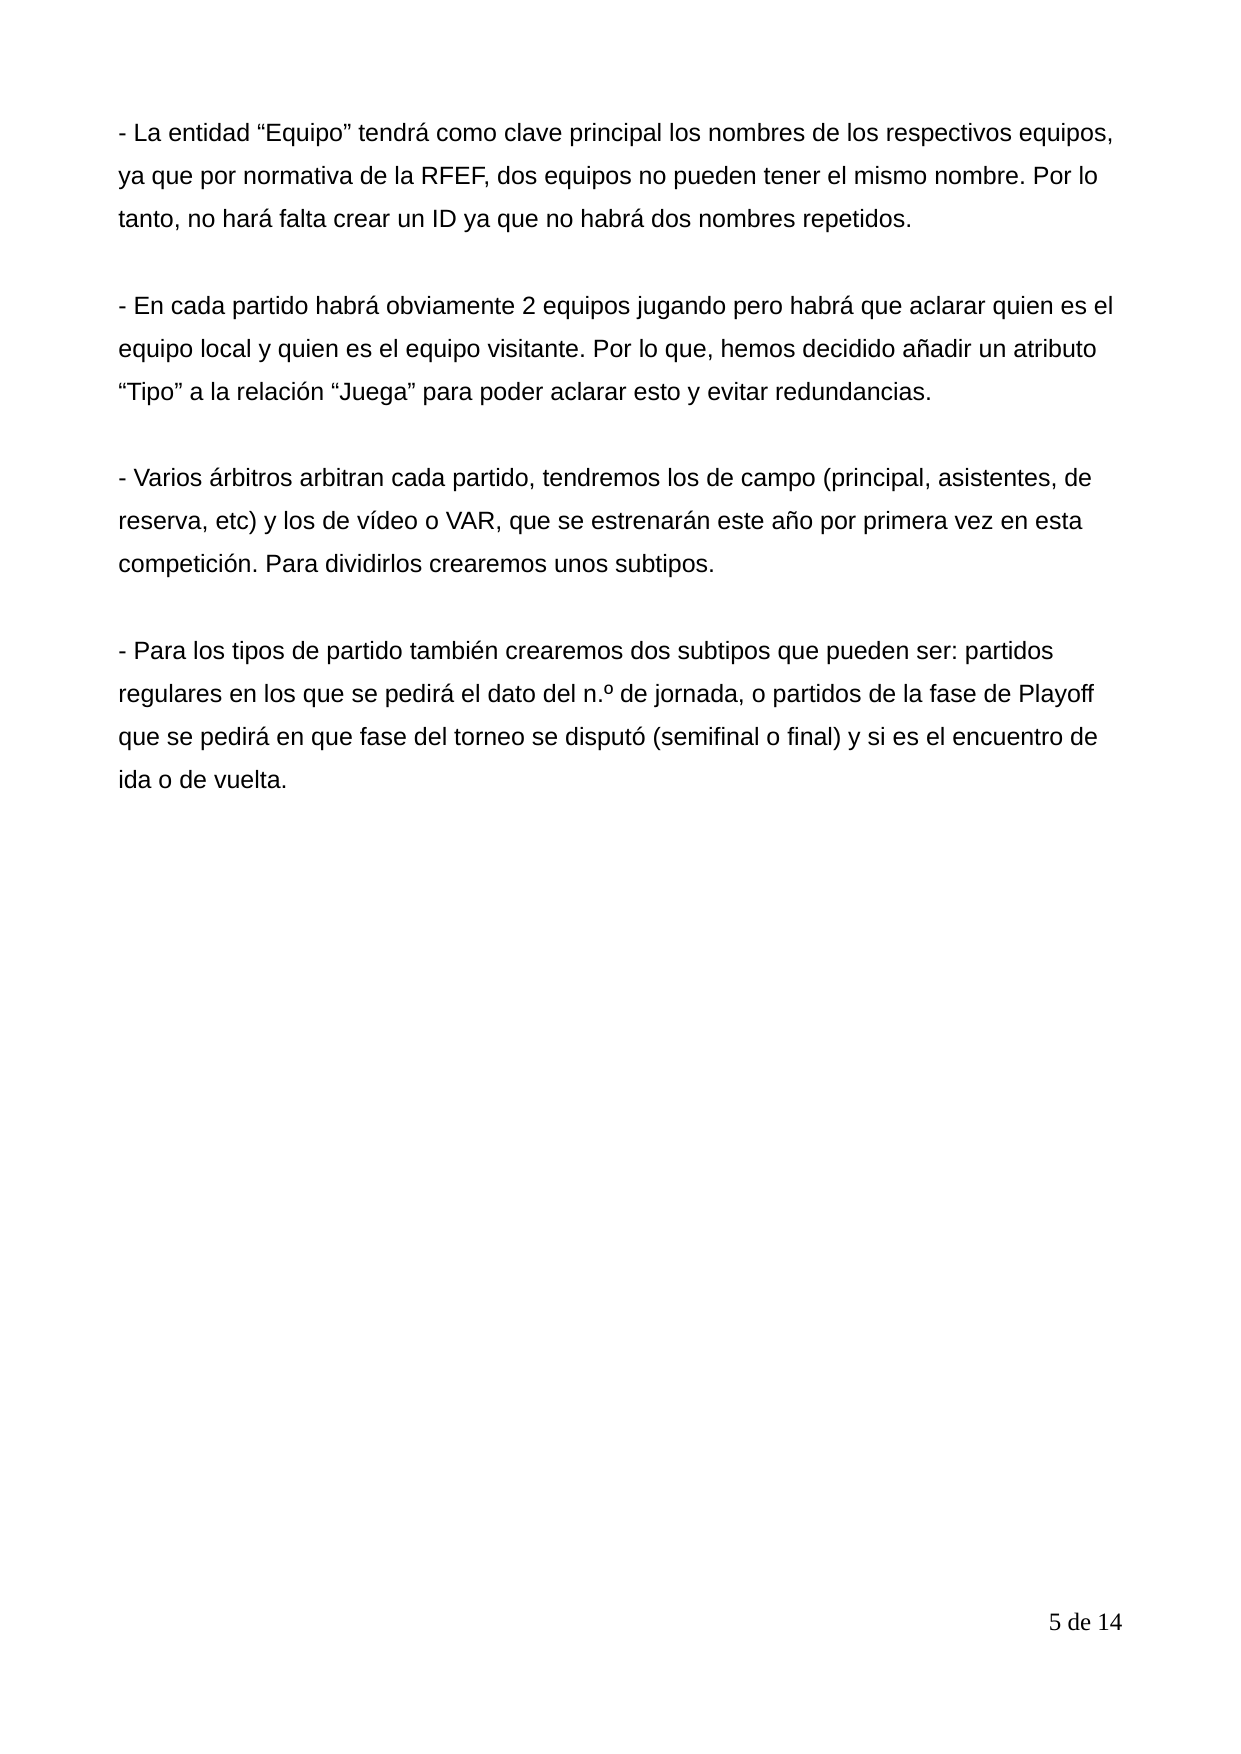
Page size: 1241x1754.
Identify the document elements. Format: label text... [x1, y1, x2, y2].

text - La entidad “Equipo” tendrá como clave principal los nombres de los respectivos equipos, ya que por normativa de la RFEF, dos equipos no pueden tener el mismo nombre. Por lo tanto, no hará falta crear un ID ya que no habrá dos nombres repetidos. [118, 118, 1122, 233]
text - En cada partido habrá obviamente 2 equipos jugando pero habrá que aclarar quien es el equipo local y quien es el equipo visitante. Por lo que, hemos decidido añadir un atributo “Tipo” a la relación “Juega” para poder aclarar esto y evitar redundancias. [118, 291, 1122, 406]
text - Varios árbitros arbitran cada partido, tendremos los de campo (principal, asistentes, de reserva, etc) y los de vídeo o VAR, que se estrenarán este año por primera vez en esta competición. Para dividirlos crearemos unos subtipos. [118, 463, 1122, 578]
text - Para los tipos de partido también crearemos dos subtipos que pueden ser: partidos regulares en los que se pedirá el dato del n.º de jornada, o partidos de la fase de Playoff que se pedirá en que fase del torneo se disputó (semifinal o final) y si es el encuentro de ida o de vuelta. [118, 636, 1122, 794]
